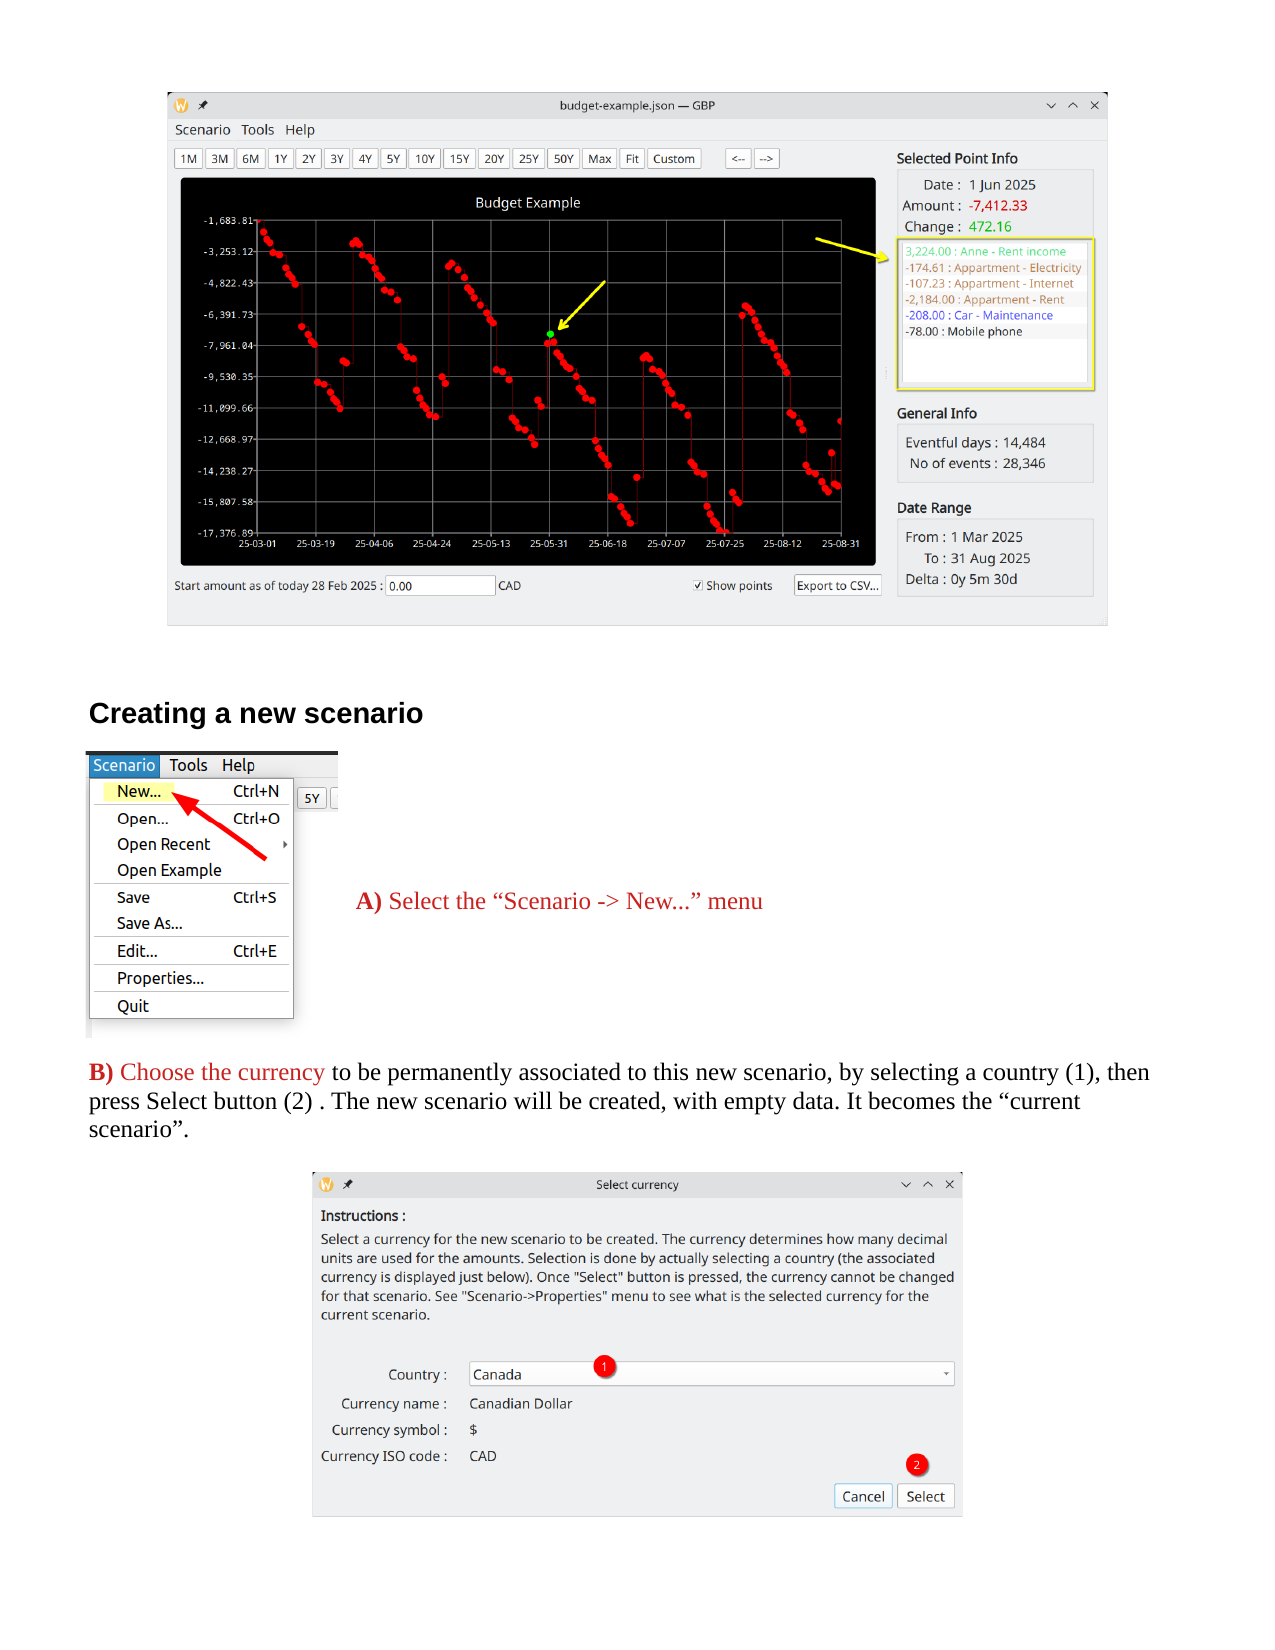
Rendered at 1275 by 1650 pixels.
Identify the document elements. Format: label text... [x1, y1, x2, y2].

picture [167, 92, 1108, 626]
text B) Choose the currency to be permanently associated to this new scenario, by selecting a country (1), then press Select button (2) . The new scenario will be created, with empty data. It becomes the “current scenario”. [88, 1057, 1186, 1143]
text A) Select the “Scenario -> New...” menu [338, 886, 1186, 915]
subtitle Creating a new scenario [88, 696, 1186, 730]
picture [85, 751, 338, 1038]
picture [312, 1172, 963, 1517]
